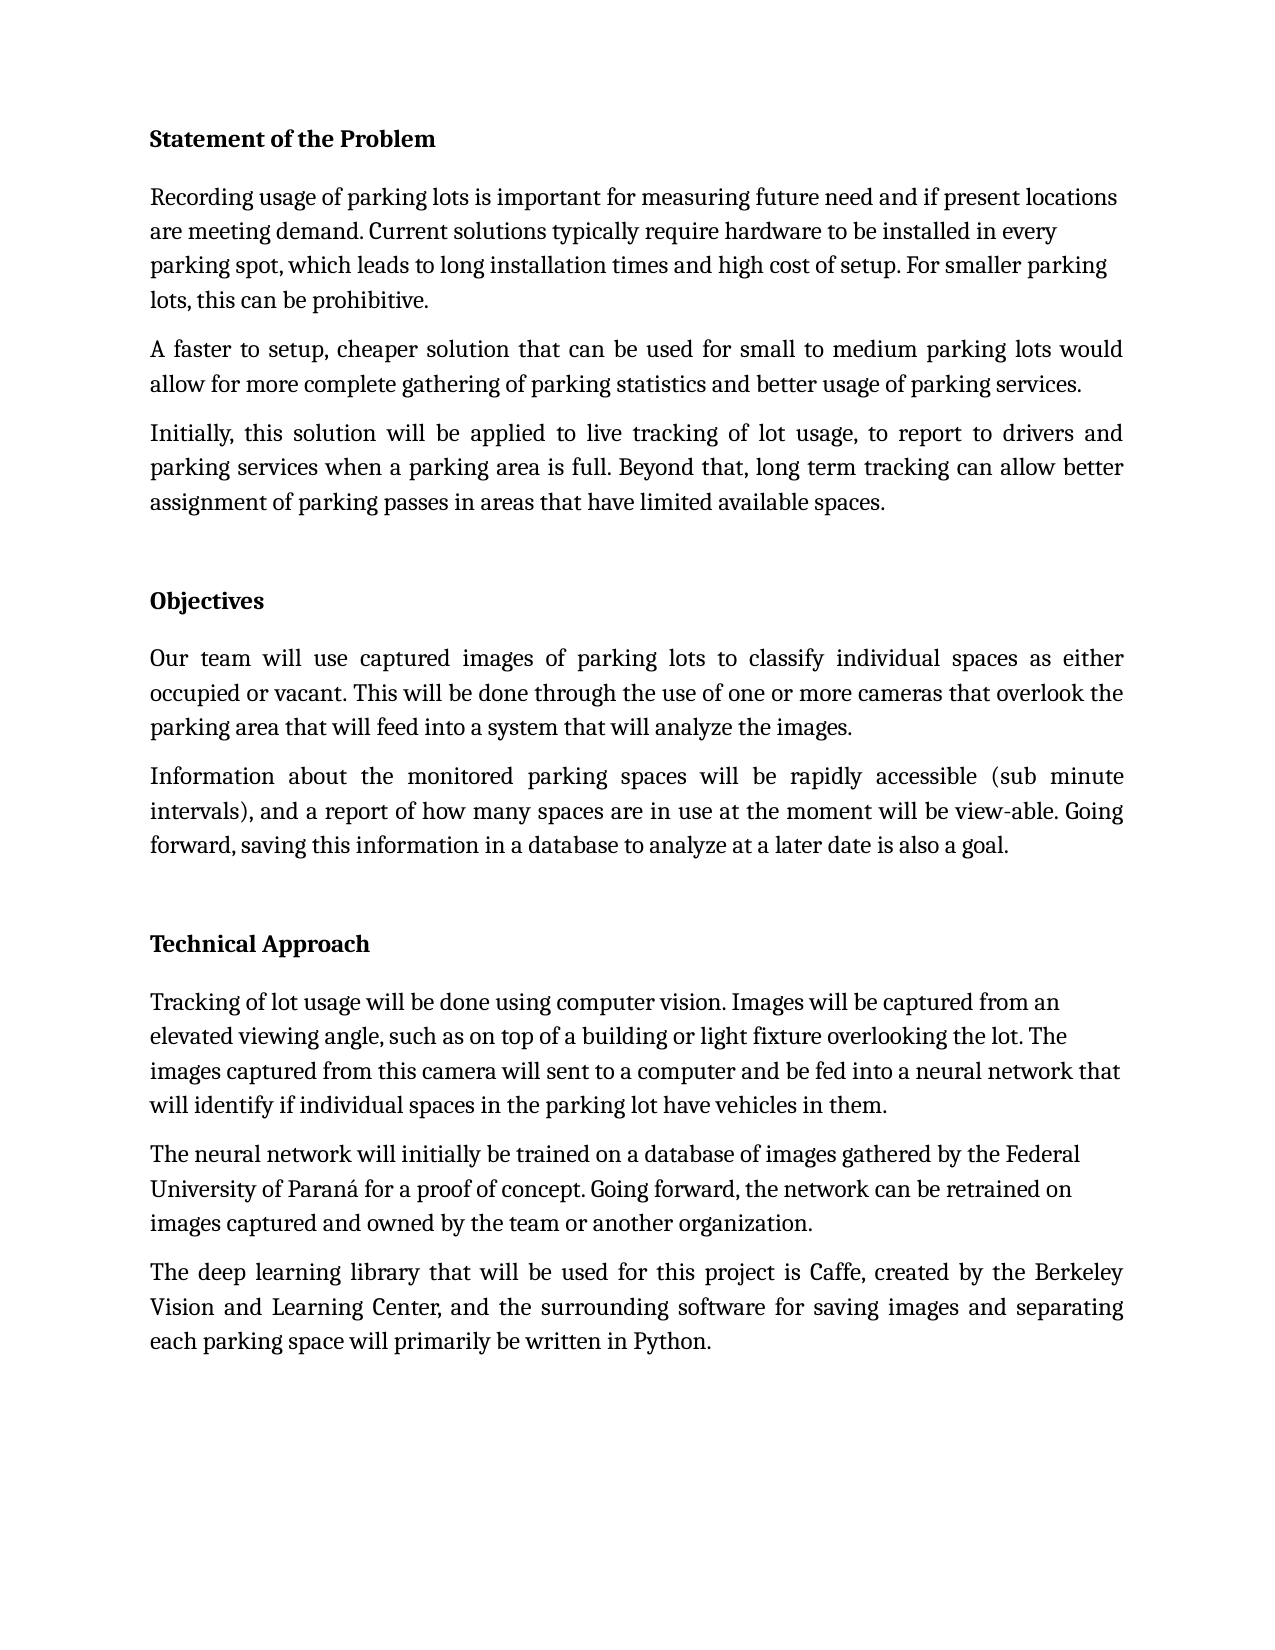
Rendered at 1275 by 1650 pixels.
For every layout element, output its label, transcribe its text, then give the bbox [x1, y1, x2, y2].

text Recording usage of parking lots is important for measuring future need and if present locations are meeting demand. Current solutions typically require hardware to be installed in every parking spot, which leads to long installation times and high cost of setup. For smaller parking lots, this can be prohibitive. [150, 182, 1125, 315]
subtitle Statement of the Problem [150, 125, 1125, 154]
subtitle Technical Approach [150, 930, 1125, 959]
text Initially, this solution will be applied to live tracking of lot usage, to report to drivers and parking services when a parking area is full. Beyond that, long term tracking can allow better assignment of parking passes in areas that have limited available spaces. [150, 418, 1125, 516]
text The neural network will initially be trained on a database of images gathered by the Federal University of Paraná for a proof of concept. Going forward, the network can be retrained on images captured and owned by the team or another organization. [150, 1140, 1125, 1238]
text The deep learning library that will be used for this project is Caffe, created by the Berkeley Vision and Learning Center, and the surrounding software for saving images and separating each parking space will primarily be written in Python. [150, 1258, 1125, 1356]
text Tracking of lot usage will be done using computer vision. Images will be captured from an elevated viewing angle, such as on top of a building or light fixture overlooking the lot. The images captured from this camera will sent to a computer and be fed into a neural network that will identify if individual spaces in the parking lot have vehicles in them. [150, 988, 1125, 1120]
text A faster to setup, cheaper solution that can be used for small to medium parking lots would allow for more complete gathering of parking statistics and better usage of parking services. [150, 335, 1125, 398]
text Information about the monitored parking spaces will be rapidly accessible (sub minute intervals), and a report of how many spaces are in use at the moment will be view-able. Going forward, saving this information in a database to analyze at a later date is also a goal. [150, 762, 1125, 860]
subtitle Objectives [150, 587, 1125, 615]
text Our team will use captured images of parking lots to classify individual spaces as either occupied or vacant. This will be done through the use of one or more cameras that overlook the parking area that will feed into a system that will analyze the images. [150, 644, 1125, 742]
